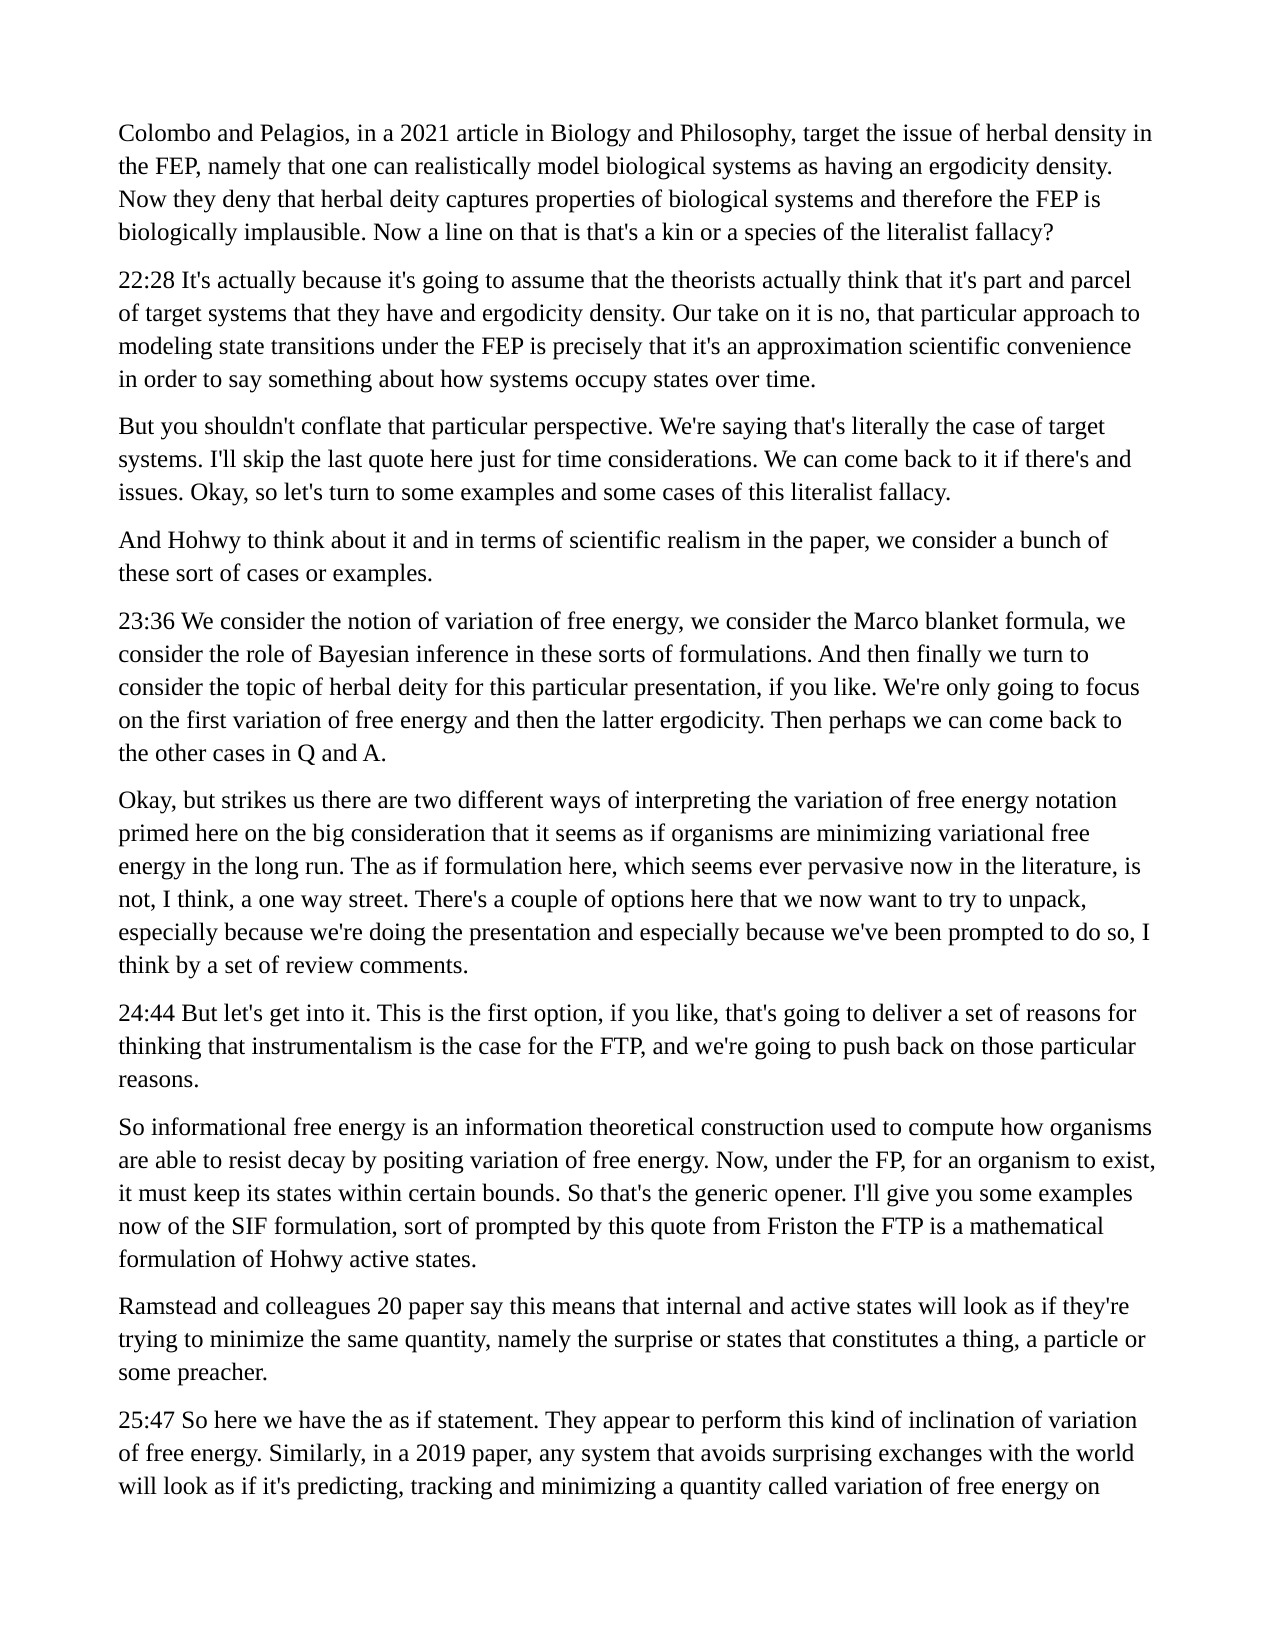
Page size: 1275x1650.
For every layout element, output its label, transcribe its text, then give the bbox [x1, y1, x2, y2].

text Okay, but strikes us there are two different ways of interpreting the variation of free energy notation primed here on the big consideration that it seems as if organisms are minimizing variational free energy in the long run. The as if formulation here, which seems ever pervasive now in the literature, is not, I think, a one way street. There's a couple of options here that we now want to try to unpack, especially because we're doing the presentation and especially because we've been prompted to do so, I think by a set of review comments. [118, 785, 1157, 979]
text So informational free energy is an information theoretical construction used to compute how organisms are able to resist decay by positing variation of free energy. Now, under the FP, for an organism to exist, it must keep its states within certain bounds. So that's the generic opener. I'll give you some examples now of the SIF formulation, sort of prompted by this quote from Friston the FTP is a mathematical formulation of Hohwy active states. [118, 1112, 1157, 1273]
text 23:36 We consider the notion of variation of free energy, we consider the Marco blanket formula, we consider the role of Bayesian inference in these sorts of formulations. And then finally we turn to consider the topic of herbal deity for this particular presentation, if you like. We're only going to focus on the first variation of free energy and then the latter ergodicity. Then perhaps we can come back to the other cases in Q and A. [118, 606, 1157, 767]
text Ramstead and colleagues 20 paper say this means that internal and active states will look as if they're trying to minimize the same quantity, namely the surprise or states that constitutes a thing, a particle or some preacher. [118, 1291, 1157, 1386]
text 22:28 It's actually because it's going to assume that the theorists actually think that it's part and parcel of target systems that they have and ergodicity density. Our take on it is no, that particular approach to modeling state transitions under the FEP is precisely that it's an approximation scientific convenience in order to say something about how systems occupy states over time. [118, 265, 1157, 393]
text But you shouldn't conflate that particular perspective. We're saying that's literally the case of target systems. I'll skip the last quote here just for time considerations. We can come back to it if there's and issues. Okay, so let's turn to some examples and some cases of this literalist fallacy. [118, 411, 1157, 506]
text 24:44 But let's get into it. This is the first option, if you like, that's going to deliver a set of reasons for thinking that instrumentalism is the case for the FTP, and we're going to push back on those particular reasons. [118, 998, 1157, 1093]
text 25:47 So here we have the as if statement. They appear to perform this kind of inclination of variation of free energy. Similarly, in a 2019 paper, any system that avoids surprising exchanges with the world will look as if it's predicting, tracking and minimizing a quantity called variation of free energy on [118, 1405, 1157, 1500]
text Colombo and Pelagios, in a 2021 article in Biology and Philosophy, target the issue of herbal density in the FEP, namely that one can realistically model biological systems as having an ergodicity density. Now they deny that herbal deity captures properties of biological systems and therefore the FEP is biologically implausible. Now a line on that is that's a kin or a species of the literalist fallacy? [118, 118, 1157, 246]
text And Hohwy to think about it and in terms of scientific realism in the paper, we consider a bunch of these sort of cases or examples. [118, 525, 1157, 587]
